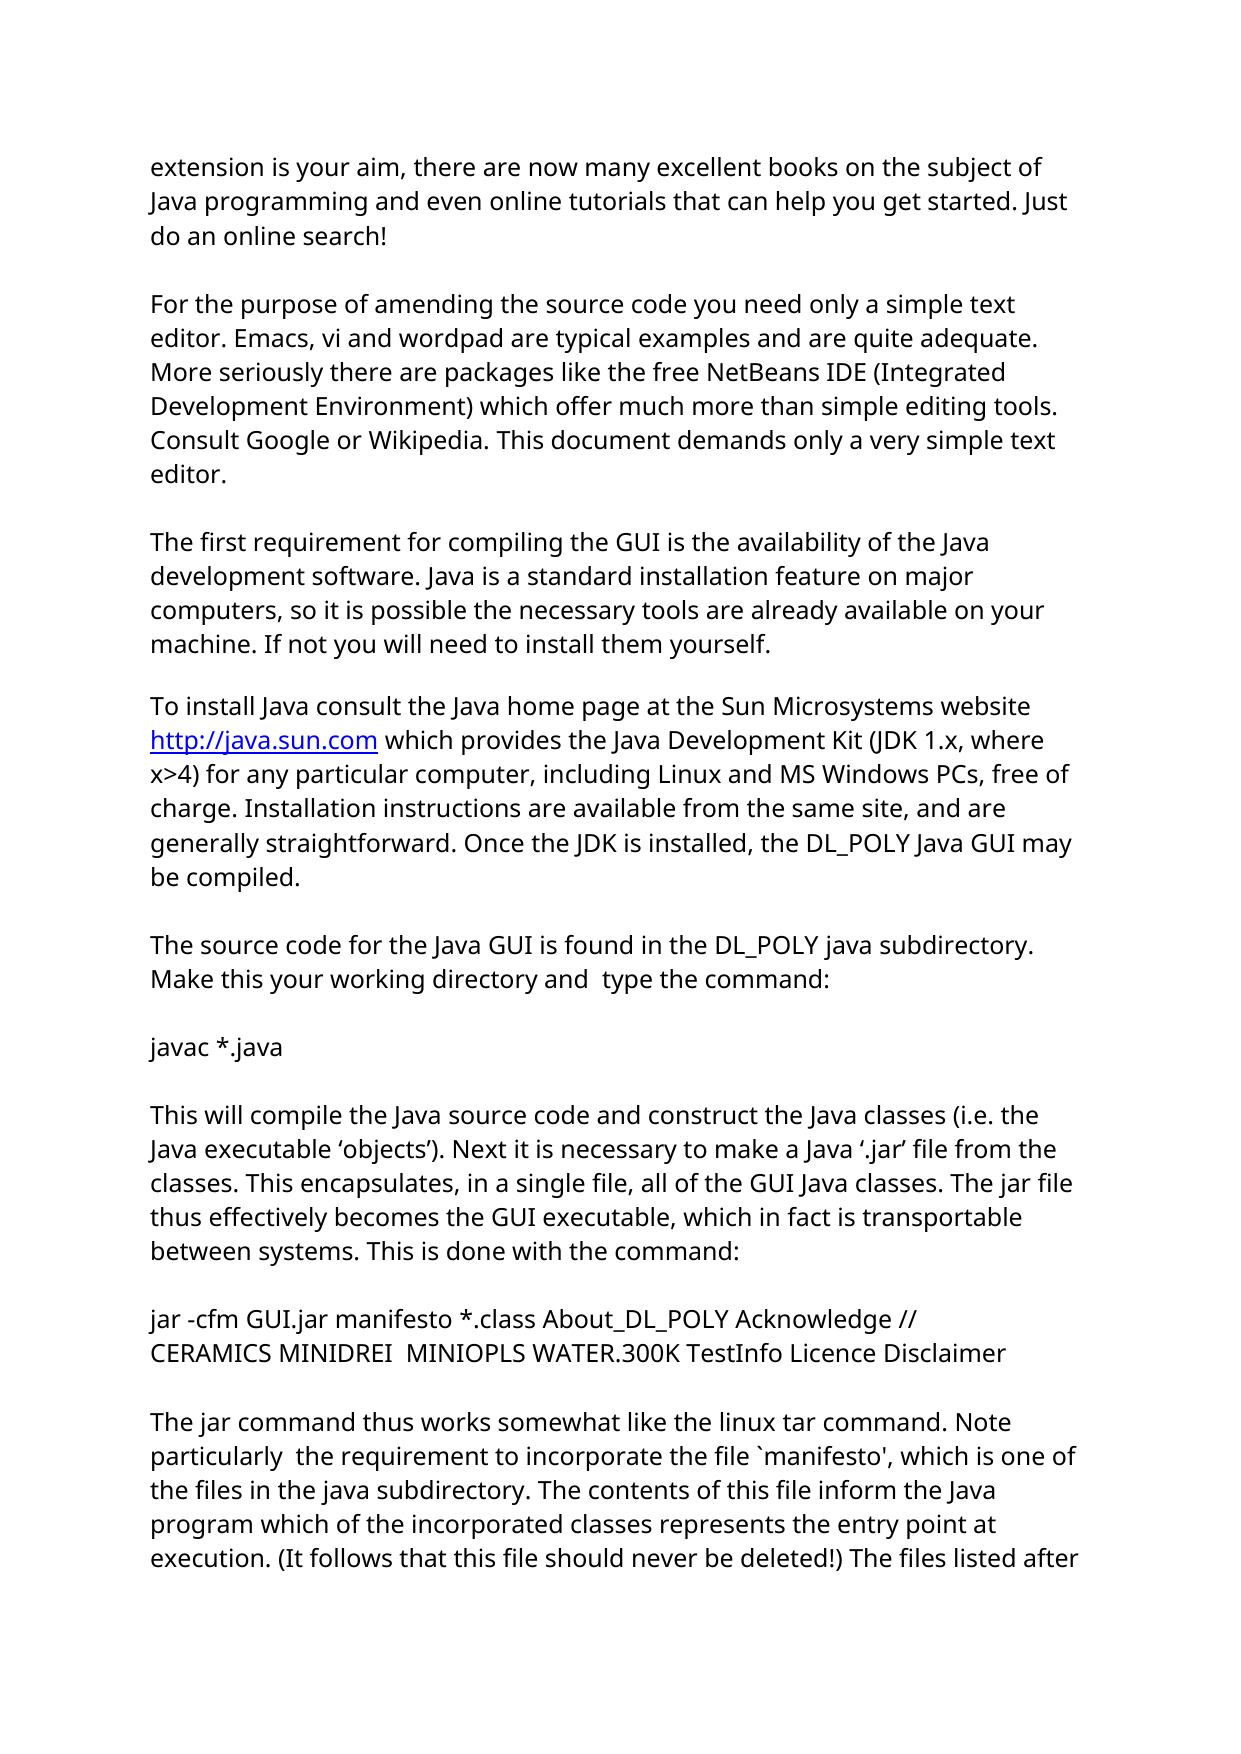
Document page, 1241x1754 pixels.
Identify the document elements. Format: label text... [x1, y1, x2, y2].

text The jar command thus works somewhat like the linux tar command. Note particularly the requirement to incorporate the file `manifesto', which is one of the files in the java subdirectory. The contents of this file inform the Java program which of the incorporated classes represents the entry point at execution. (It follows that this file should never be deleted!) The files listed after [150, 1404, 1090, 1574]
text The first requirement for compiling the GUI is the availability of the Java development software. Java is a standard installation feature on major computers, so it is possible the necessary tools are already available on your machine. If not you will need to install them yourself. [150, 525, 1090, 661]
text CERAMICS MINIDREI MINIOPLS WATER.300K TestInfo Licence Disclaimer [150, 1336, 1090, 1370]
text javac *.java [150, 1029, 1090, 1064]
text The source code for the Java GUI is found in the DL_POLY java subdirectory. Make this your working directory and type the command: [150, 927, 1090, 996]
text For the purpose of amending the source code you need only a simple text editor. Emacs, vi and wordpad are typical examples and are quite adequate. More seriously there are packages like the free NetBeans IDE (Integrated Development Environment) which offer much more than simple editing tools. Consult Google or Wikipedia. This document demands only a very simple text editor. [150, 286, 1090, 491]
text extension is your aim, there are now many excellent books on the subject of Java programming and even online tutorials that can help you get started. Just do an online search! [150, 150, 1090, 252]
text jar -cfm GUI.jar manifesto *.class About_DL_POLY Acknowledge // [150, 1302, 1090, 1336]
text To install Java consult the Java home page at the Sun Microsystems website http://java.sun.com which provides the Java Development Kit (JDK 1.x, where x>4) for any particular computer, including Linux and MS Windows PCs, free of charge. Installation instructions are available from the same site, and are generally straightforward. Once the JDK is installed, the DL_POLY Java GUI may be compiled. [150, 689, 1090, 893]
text This will compile the Java source code and construct the Java classes (i.e. the Java executable ‘objects’). Next it is necessary to make a Java ‘.jar’ file from the classes. This encapsulates, in a single file, all of the GUI Java classes. The jar file thus effectively becomes the GUI executable, which in fact is transportable between systems. This is done with the command: [150, 1098, 1090, 1268]
